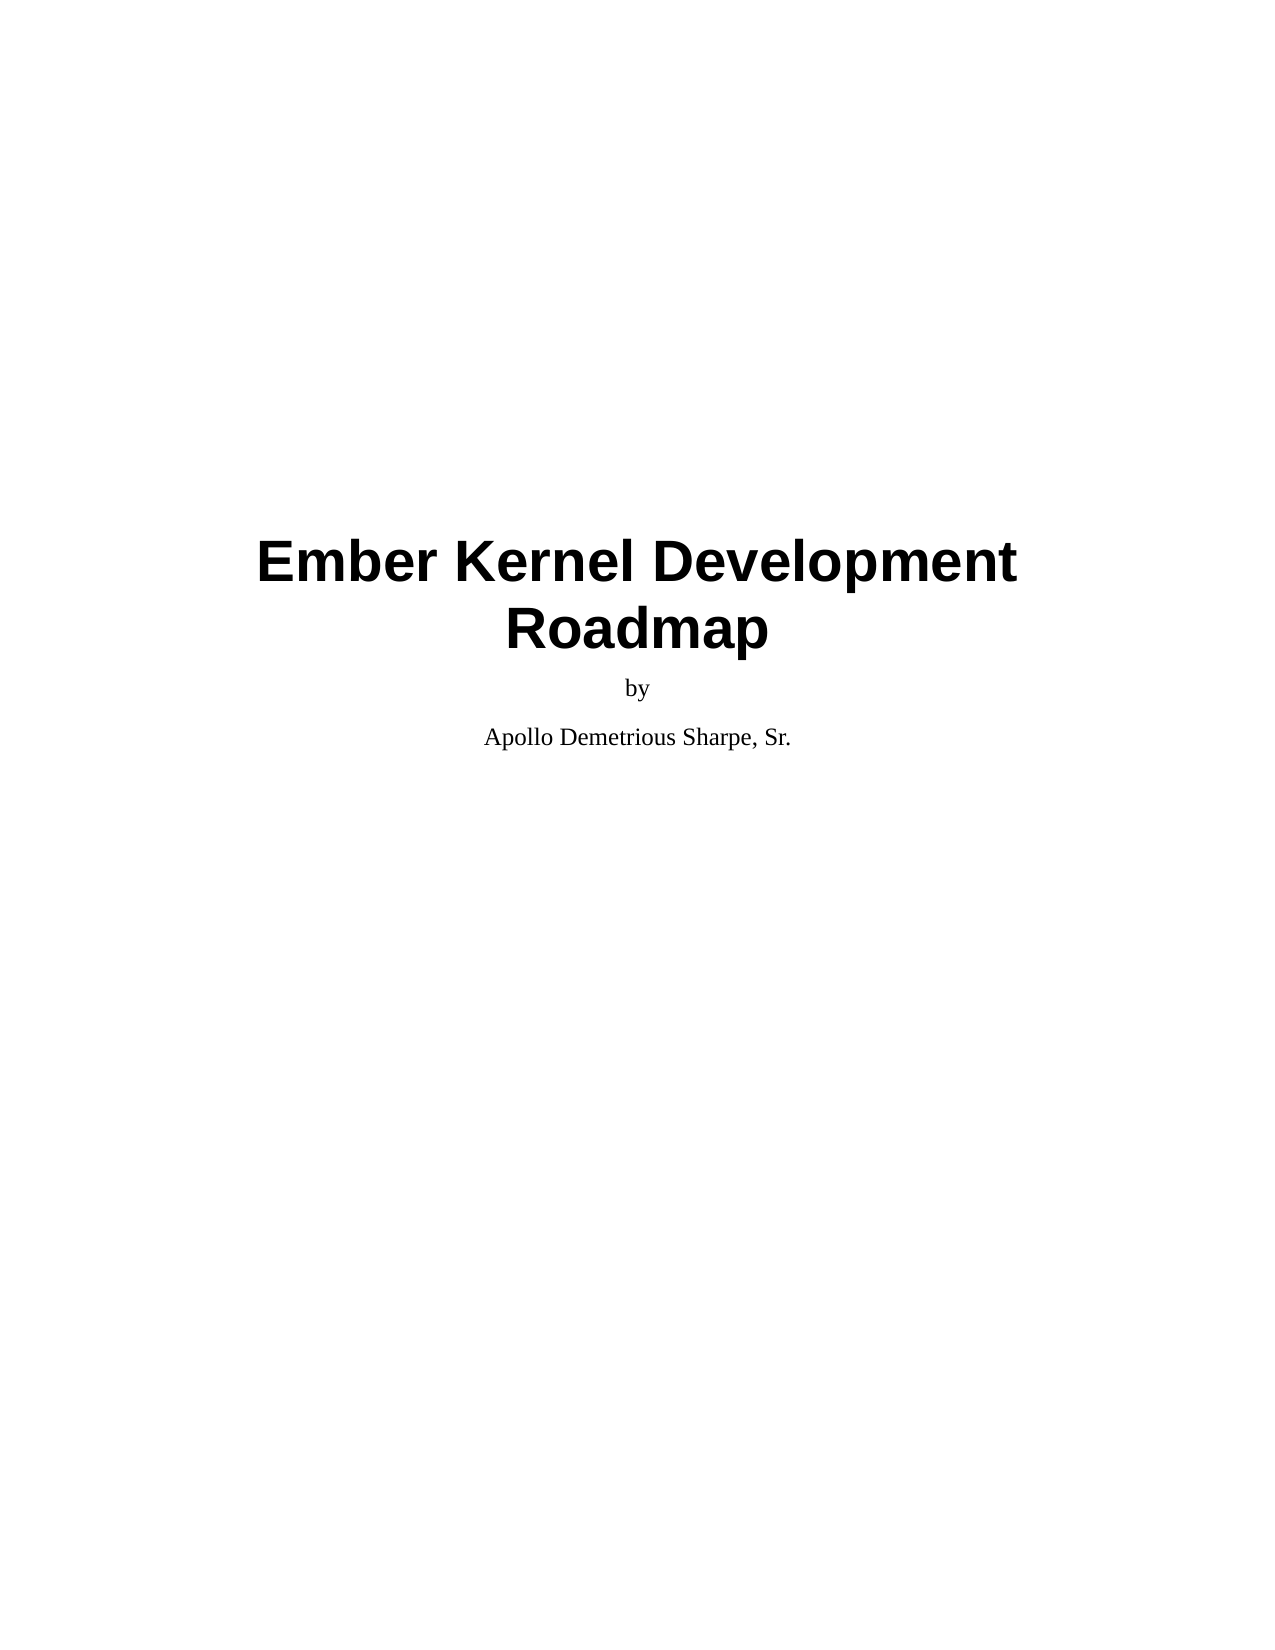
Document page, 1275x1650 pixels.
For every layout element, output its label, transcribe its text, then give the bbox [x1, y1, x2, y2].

text by [118, 673, 1157, 702]
title Ember Kernel Development Roadmap [118, 526, 1157, 661]
text Apollo Demetrious Sharpe, Sr. [118, 722, 1157, 751]
